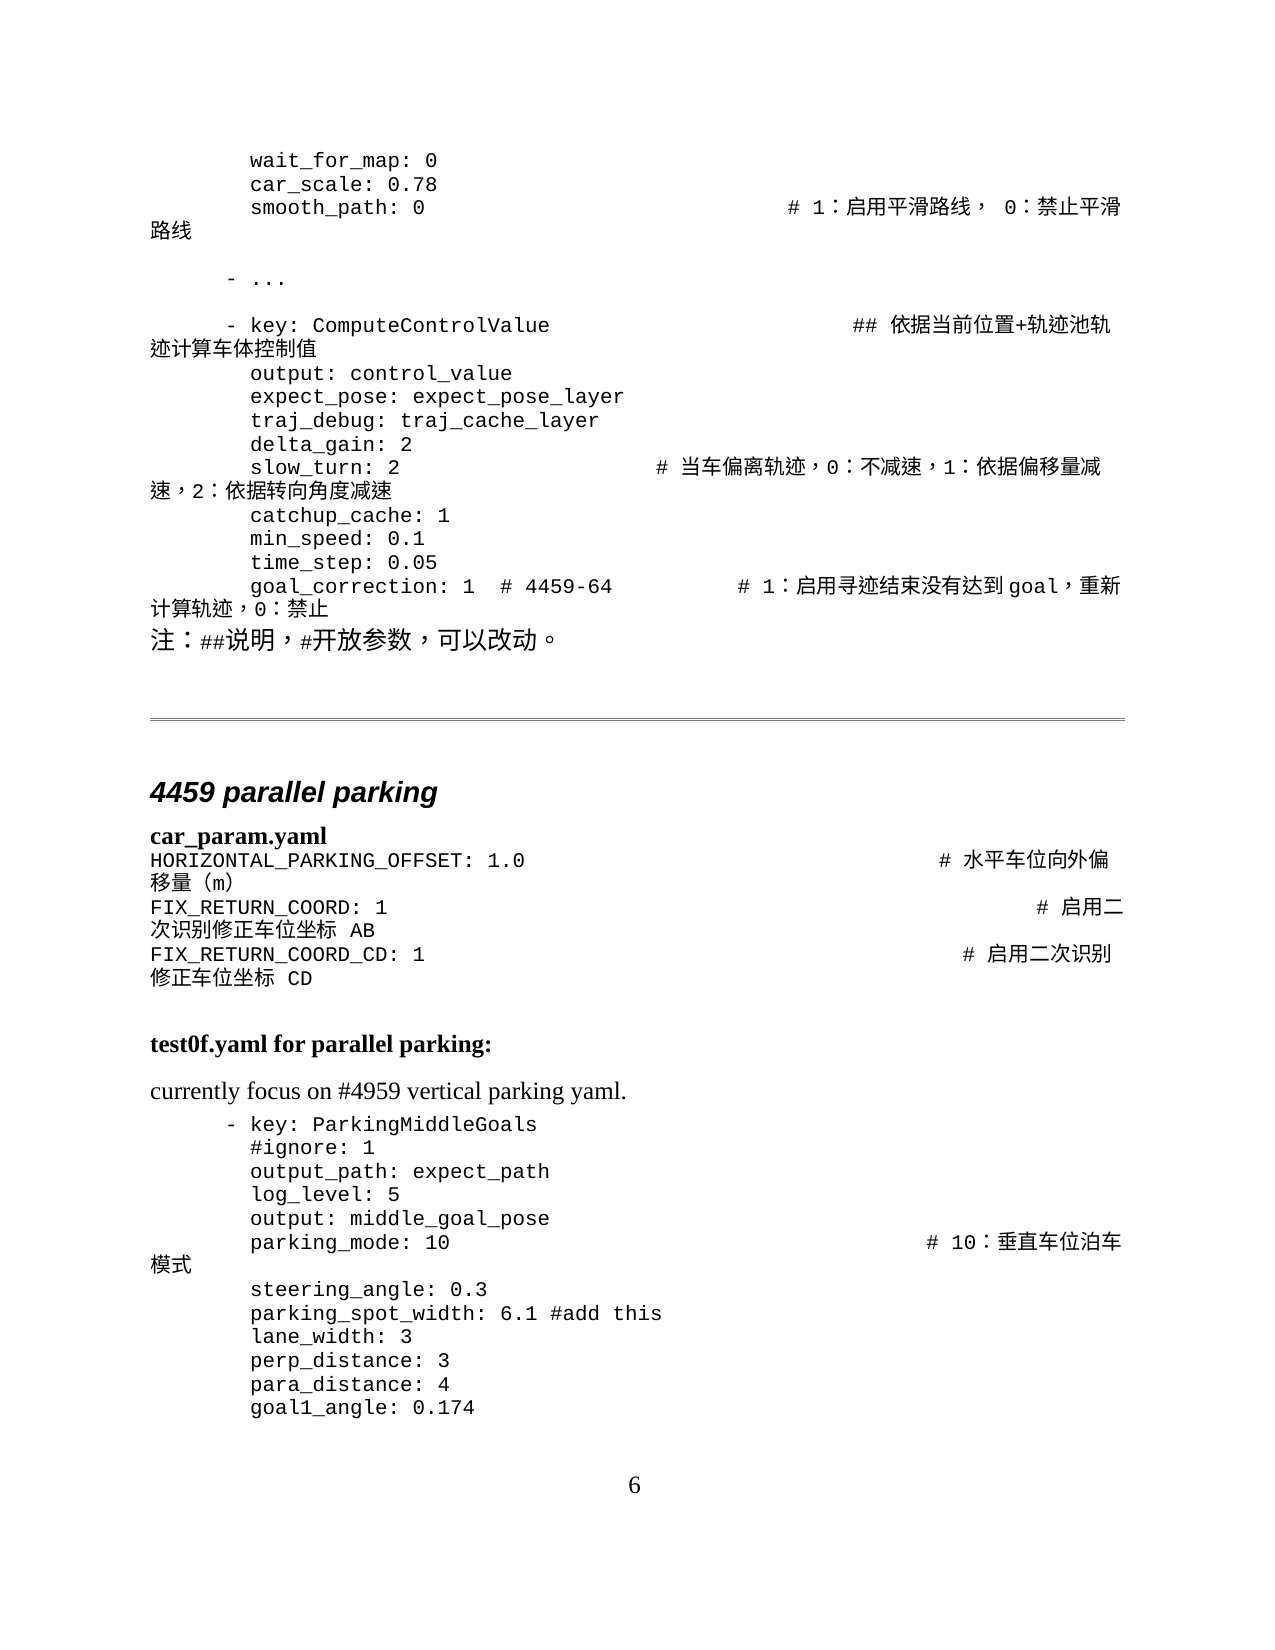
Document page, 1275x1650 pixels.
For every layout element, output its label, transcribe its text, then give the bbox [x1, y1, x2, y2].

text parking_mode: 10 # 10：垂直车位泊车模式 [150, 1232, 1125, 1279]
text log_level: 5 [150, 1184, 1125, 1208]
text wait_for_map: 0 [150, 150, 1125, 174]
text smooth_path: 0 # 1：启用平滑路线， 0：禁止平滑路线 [150, 197, 1125, 244]
text 注：##说明，#开放参数，可以改动。 [150, 623, 1125, 657]
text perp_distance: 3 [150, 1350, 1125, 1374]
text output: control_value [150, 363, 1125, 386]
subtitle 4459 parallel parking [150, 775, 1125, 808]
text currently focus on #4959 vertical parking yaml. [150, 1076, 1125, 1104]
text slow_turn: 2 # 当车偏离轨迹，0：不减速，1：依据偏移量减速，2：依据转向角度减速 [150, 457, 1125, 505]
text FIX_RETURN_COORD_CD: 1 # 启用二次识别修正车位坐标 CD [150, 944, 1125, 991]
text FIX_RETURN_COORD: 1 # 启用二次识别修正车位坐标 AB [150, 897, 1125, 944]
text test0f.yaml for parallel parking: [150, 1029, 1125, 1058]
text - ... [150, 268, 1125, 292]
text - key: ParkingMiddleGoals [150, 1113, 1125, 1137]
text catchup_cache: 1 [150, 505, 1125, 528]
text time_step: 0.05 [150, 552, 1125, 576]
text lane_width: 3 [150, 1326, 1125, 1350]
text output: middle_goal_pose [150, 1208, 1125, 1232]
text steering_angle: 0.3 [150, 1279, 1125, 1303]
text car_scale: 0.78 [150, 174, 1125, 197]
text output_path: expect_path [150, 1161, 1125, 1184]
text #ignore: 1 [150, 1137, 1125, 1161]
text HORIZONTAL_PARKING_OFFSET: 1.0 # 水平车位向外偏移量（m） [150, 849, 1125, 897]
text car_param.yaml [150, 821, 1125, 849]
text para_distance: 4 [150, 1374, 1125, 1397]
text goal_correction: 1 # 4459-64 # 1：启用寻迹结束没有达到goal，重新计算轨迹，0：禁止 [150, 576, 1125, 623]
text - key: ComputeControlValue ## 依据当前位置+轨迹池轨迹计算车体控制值 [150, 316, 1125, 363]
text expect_pose: expect_pose_layer [150, 386, 1125, 410]
text traj_debug: traj_cache_layer [150, 410, 1125, 434]
text goal1_angle: 0.174 [150, 1397, 1125, 1421]
text delta_gain: 2 [150, 434, 1125, 457]
text parking_spot_width: 6.1 #add this [150, 1303, 1125, 1326]
text min_speed: 0.1 [150, 528, 1125, 552]
